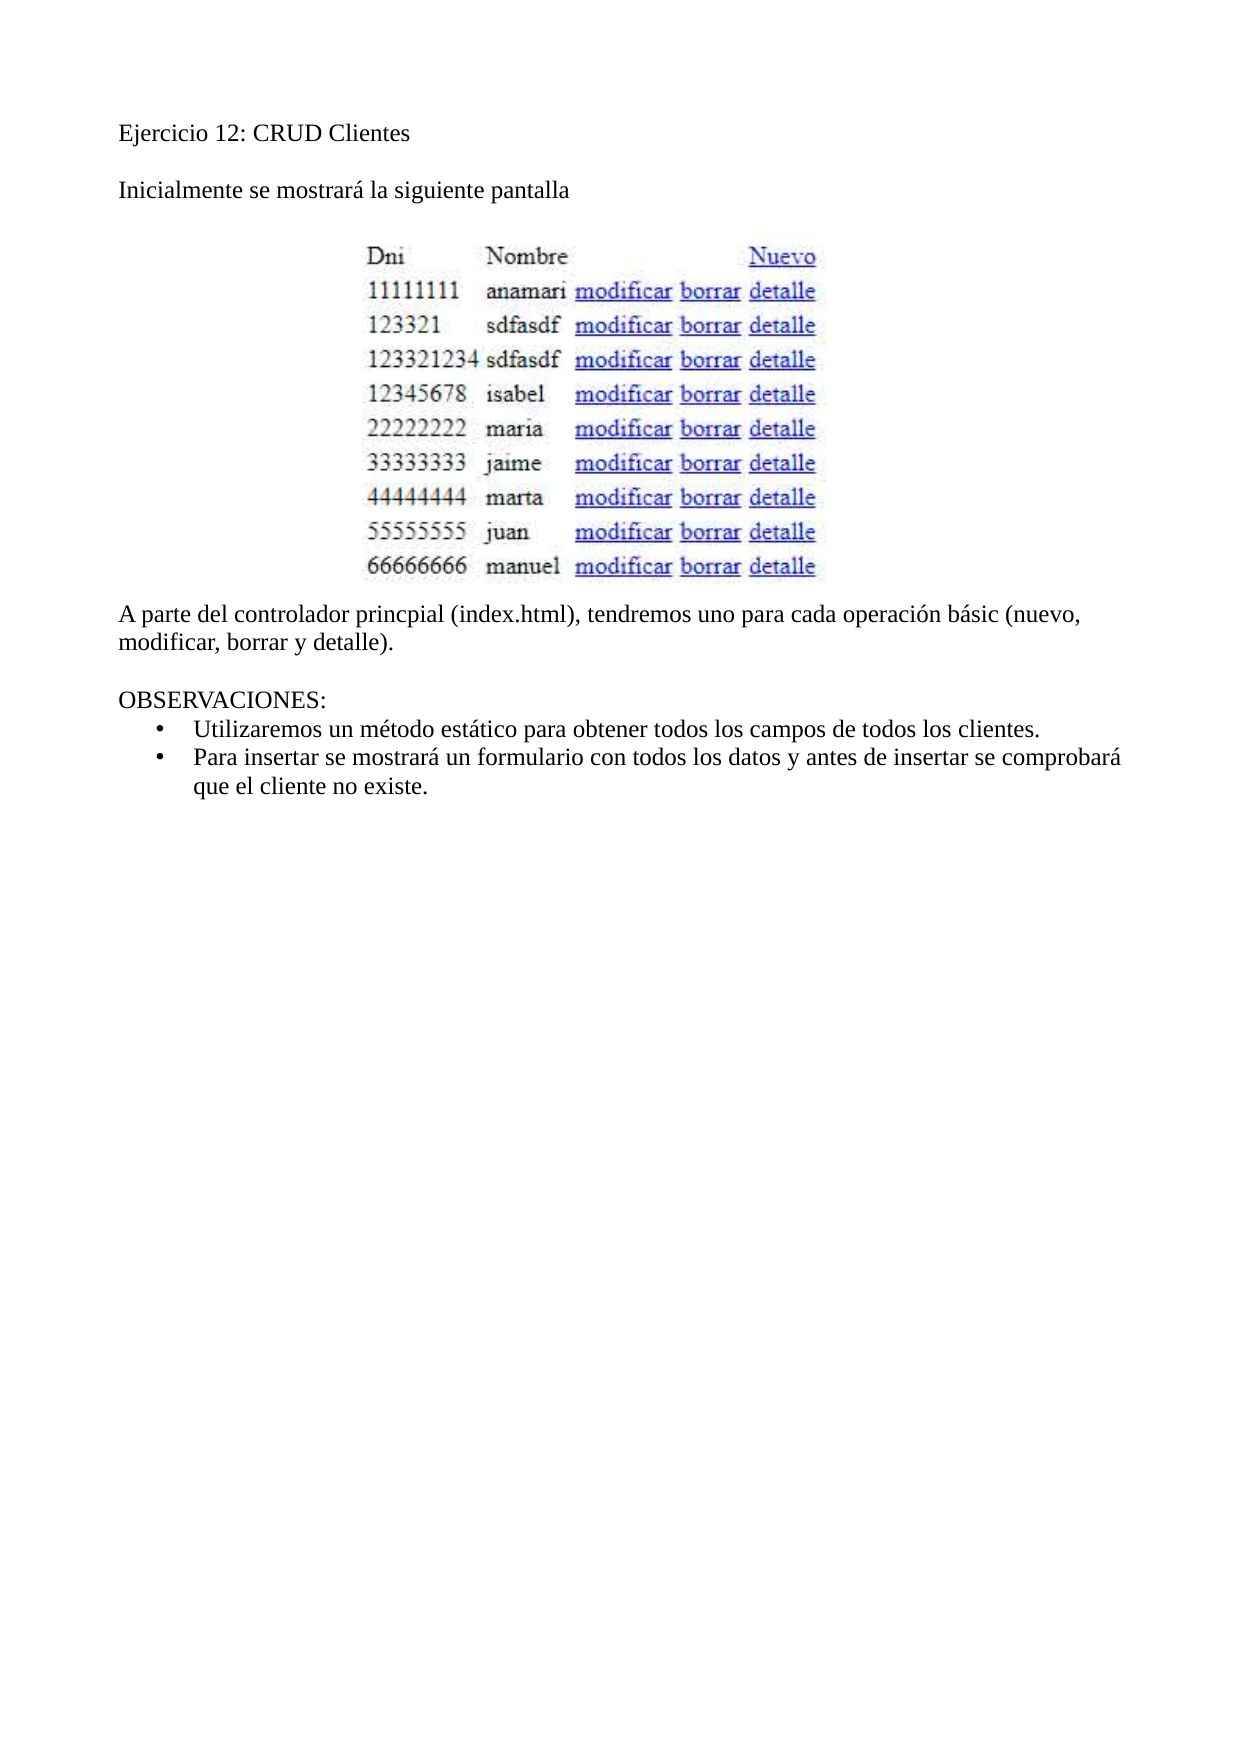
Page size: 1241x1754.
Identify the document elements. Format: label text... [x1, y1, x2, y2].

text A parte del controlador princpial (index.html), tendremos uno para cada operación básic (nuevo, modificar, borrar y detalle). [118, 233, 1122, 656]
text OBSERVACIONES: [118, 685, 1122, 714]
text Ejercicio 12: CRUD Clientes [118, 118, 1122, 147]
text Inicialmente se mostrará la siguiente pantalla [118, 176, 1122, 204]
picture [350, 233, 890, 599]
list Utilizaremos un método estático para obtener todos los campos de todos los clientes. [156, 714, 1122, 742]
list Para insertar se mostrará un formulario con todos los datos y antes de insertar se comprobará que el cliente no existe. [156, 742, 1122, 800]
